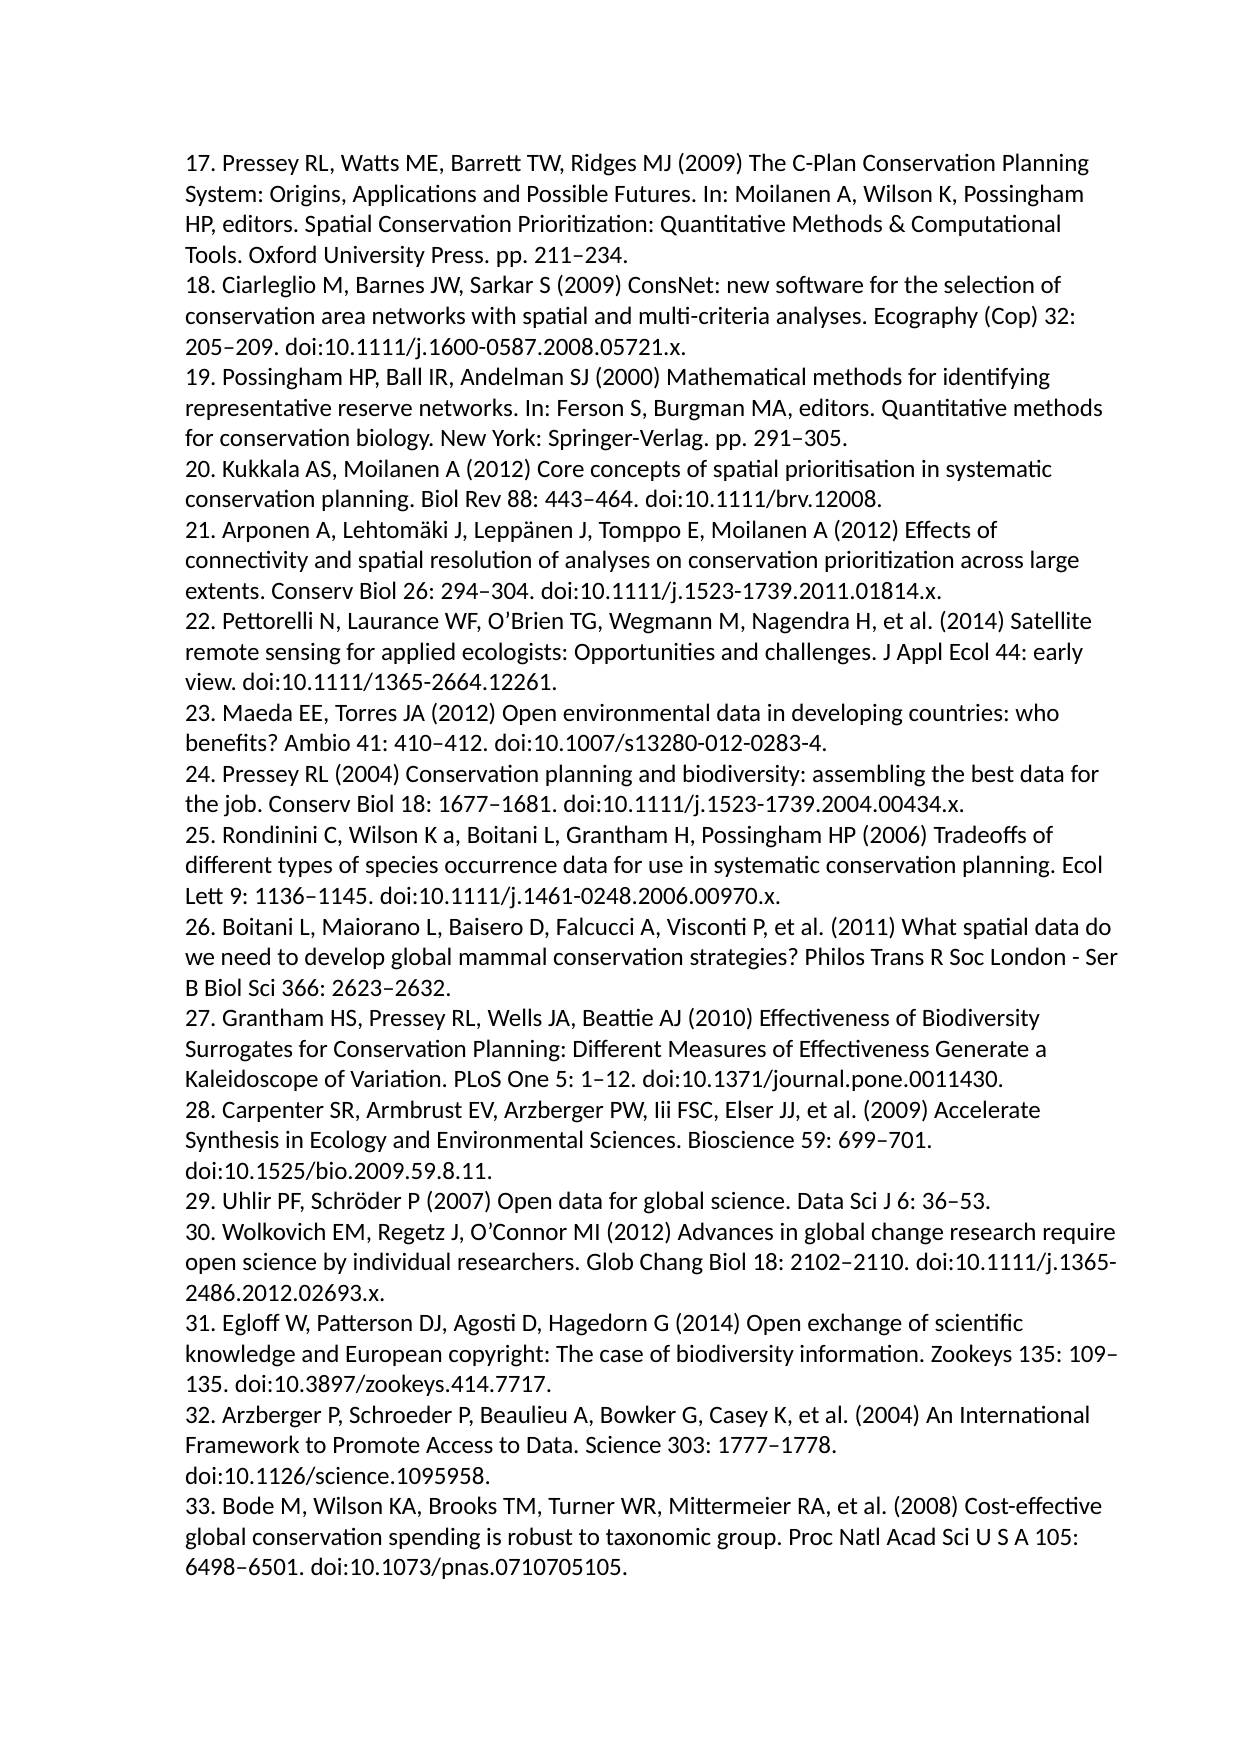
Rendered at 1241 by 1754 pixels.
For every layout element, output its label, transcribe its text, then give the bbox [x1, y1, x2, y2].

text 17. Pressey RL, Watts ME, Barrett TW, Ridges MJ (2009) The C-Plan Conservation Planning System: Origins, Applications and Possible Futures. In: Moilanen A, Wilson K, Possingham HP, editors. Spatial Conservation Prioritization: Quantitative Methods & Computational Tools. Oxford University Press. pp. 211–234. 18. Ciarleglio M, Barnes JW, Sarkar S (2009) ConsNet: new software for the selection of conservation area networks with spatial and multi-criteria analyses. Ecography (Cop) 32: 205–209. doi:10.1111/j.1600-0587.2008.05721.x. 19. Possingham HP, Ball IR, Andelman SJ (2000) Mathematical methods for identifying representative reserve networks. In: Ferson S, Burgman MA, editors. Quantitative methods for conservation biology. New York: Springer-Verlag. pp. 291–305. 20. Kukkala AS, Moilanen A (2012) Core concepts of spatial prioritisation in systematic conservation planning. Biol Rev 88: 443–464. doi:10.1111/brv.12008. 21. Arponen A, Lehtomäki J, Leppänen J, Tomppo E, Moilanen A (2012) Effects of connectivity and spatial resolution of analyses on conservation prioritization across large extents. Conserv Biol 26: 294–304. doi:10.1111/j.1523-1739.2011.01814.x. 22. Pettorelli N, Laurance WF, O’Brien TG, Wegmann M, Nagendra H, et al. (2014) Satellite remote sensing for applied ecologists: Opportunities and challenges. J Appl Ecol 44: early view. doi:10.1111/1365-2664.12261. 23. Maeda EE, Torres JA (2012) Open environmental data in developing countries: who benefits? Ambio 41: 410–412. doi:10.1007/s13280-012-0283-4. 24. Pressey RL (2004) Conservation planning and biodiversity: assembling the best data for the job. Conserv Biol 18: 1677–1681. doi:10.1111/j.1523-1739.2004.00434.x. 25. Rondinini C, Wilson K a, Boitani L, Grantham H, Possingham HP (2006) Tradeoffs of different types of species occurrence data for use in systematic conservation planning. Ecol Lett 9: 1136–1145. doi:10.1111/j.1461-0248.2006.00970.x. 26. Boitani L, Maiorano L, Baisero D, Falcucci A, Visconti P, et al. (2011) What spatial data do we need to develop global mammal conservation strategies? Philos Trans R Soc London - Ser B Biol Sci 366: 2623–2632. 27. Grantham HS, Pressey RL, Wells JA, Beattie AJ (2010) Effectiveness of Biodiversity Surrogates for Conservation Planning: Different Measures of Effectiveness Generate a Kaleidoscope of Variation. PLoS One 5: 1–12. doi:10.1371/journal.pone.0011430. 28. Carpenter SR, Armbrust EV, Arzberger PW, Iii FSC, Elser JJ, et al. (2009) Accelerate Synthesis in Ecology and Environmental Sciences. Bioscience 59: 699–701. doi:10.1525/bio.2009.59.8.11. 29. Uhlir PF, Schröder P (2007) Open data for global science. Data Sci J 6: 36–53. 30. Wolkovich EM, Regetz J, O’Connor MI (2012) Advances in global change research require open science by individual researchers. Glob Chang Biol 18: 2102–2110. doi:10.1111/j.1365-2486.2012.02693.x. 31. Egloff W, Patterson DJ, Agosti D, Hagedorn G (2014) Open exchange of scientific knowledge and European copyright: The case of biodiversity information. Zookeys 135: 109–135. doi:10.3897/zookeys.414.7717. 32. Arzberger P, Schroeder P, Beaulieu A, Bowker G, Casey K, et al. (2004) An International Framework to Promote Access to Data. Science 303: 1777–1778. doi:10.1126/science.1095958. 33. Bode M, Wilson KA, Brooks TM, Turner WR, Mittermeier RA, et al. (2008) Cost-effective global conservation spending is robust to taxonomic group. Proc Natl Acad Sci U S A 105: 6498–6501. doi:10.1073/pnas.0710705105. [118, 148, 1122, 1582]
